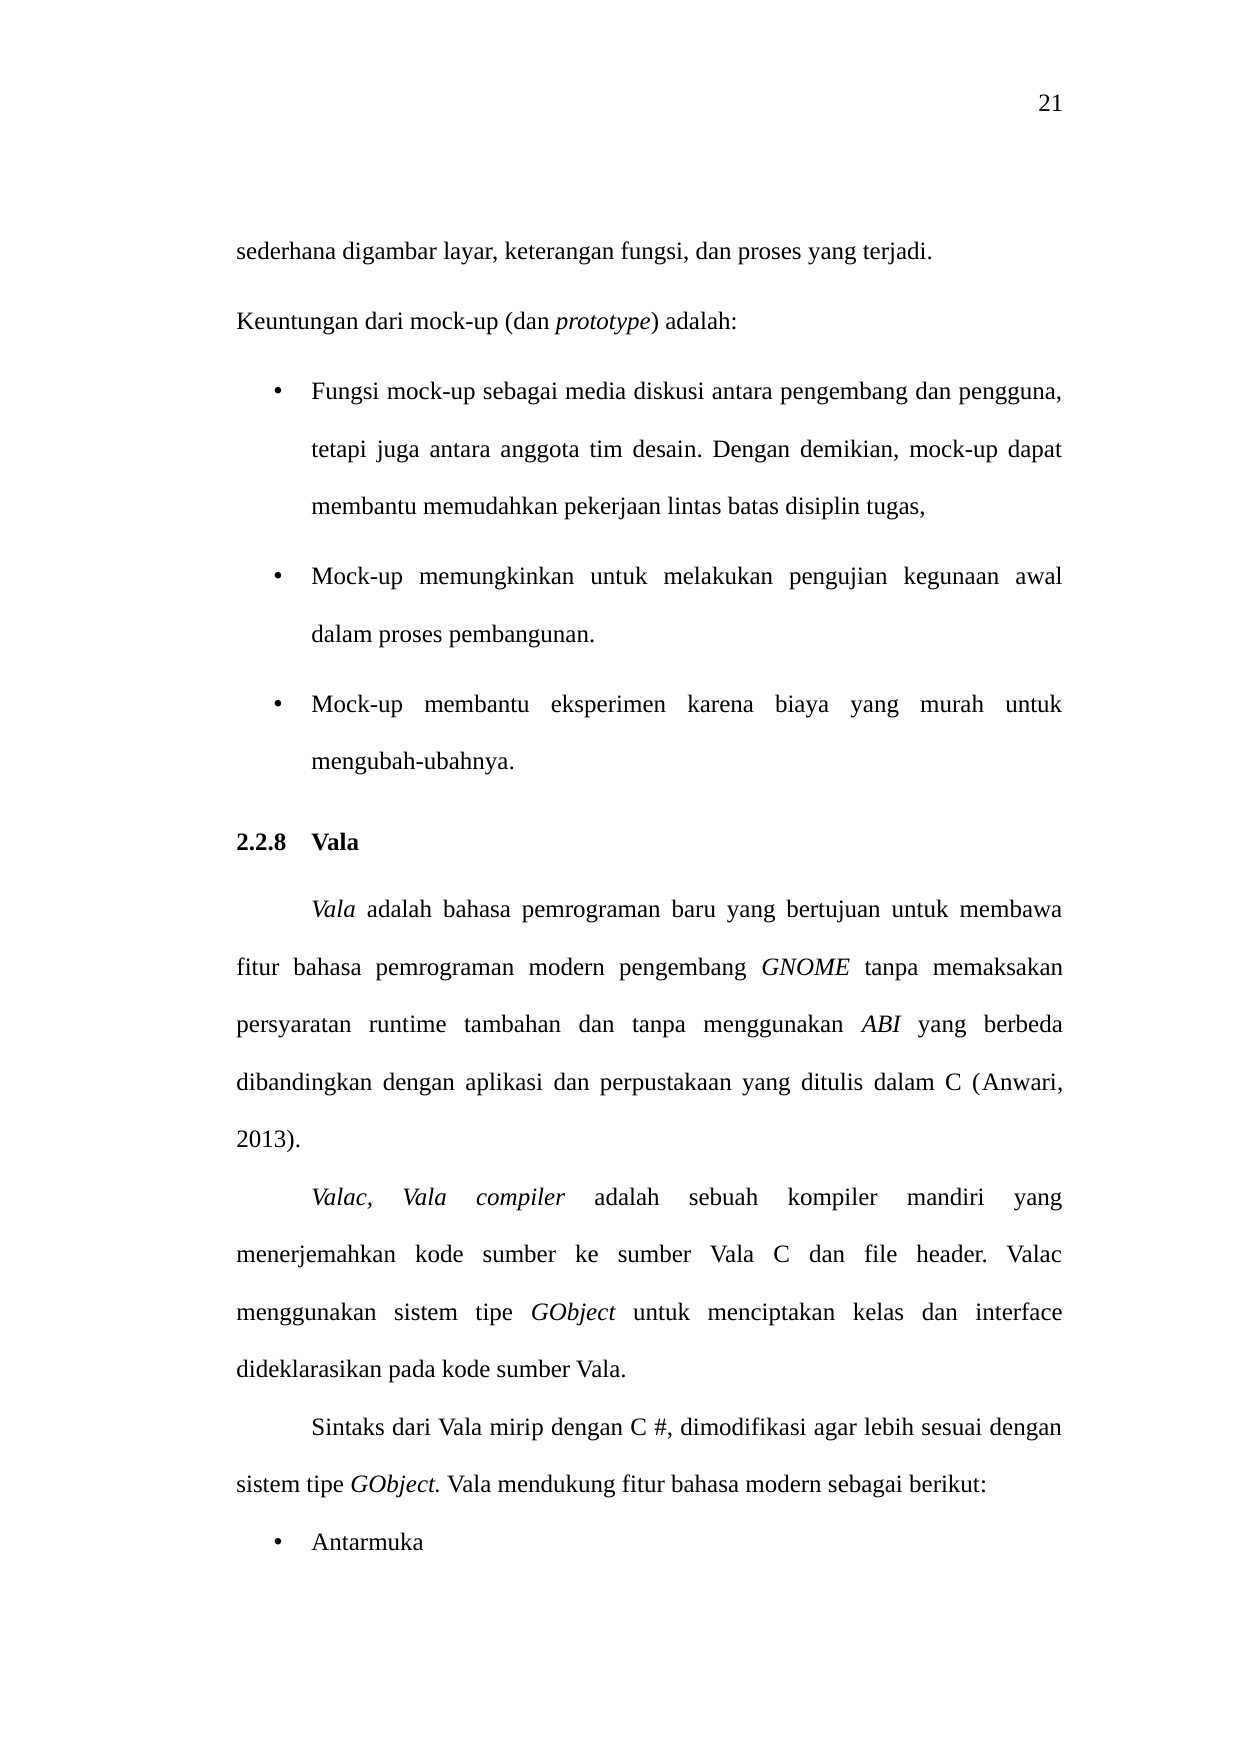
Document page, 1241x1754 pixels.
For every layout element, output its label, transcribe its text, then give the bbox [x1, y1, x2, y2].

list Mock-up memungkinkan untuk melakukan pengujian kegunaan awal dalam proses pembangunan. [274, 561, 1063, 647]
text Vala adalah bahasa pemrograman baru yang bertujuan untuk membawa fitur bahasa pemrograman modern pengembang GNOME tanpa memaksakan persyaratan runtime tambahan dan tanpa menggunakan ABI yang berbeda dibandingkan dengan aplikasi dan perpustakaan yang ditulis dalam C (Anwari, 2013). [236, 894, 1063, 1153]
list Mock-up membantu eksperimen karena biaya yang murah untuk mengubah-ubahnya. [274, 689, 1063, 775]
list Fungsi mock-up sebagai media diskusi antara pengembang dan pengguna, tetapi juga antara anggota tim desain. Dengan demikian, mock-up dapat membantu memudahkan pekerjaan lintas batas disiplin tugas, [274, 376, 1063, 520]
list Antarmuka [274, 1527, 1063, 1555]
text Sintaks dari Vala mirip dengan C #, dimodifikasi agar lebih sesuai dengan sistem tipe GObject. Vala mendukung fitur bahasa modern sebagai berikut: [236, 1412, 1063, 1498]
text Valac, Vala compiler adalah sebuah kompiler mandiri yang menerjemahkan kode sumber ke sumber Vala C dan file header. Valac menggunakan sistem tipe GObject untuk menciptakan kelas dan interface dideklarasikan pada kode sumber Vala. [236, 1182, 1063, 1383]
text sederhana digambar layar, keterangan fungsi, dan proses yang terjadi. [236, 236, 1063, 265]
text Keuntungan dari mock-up (dan prototype) adalah: [236, 306, 1063, 335]
subtitle Vala [236, 827, 1063, 856]
